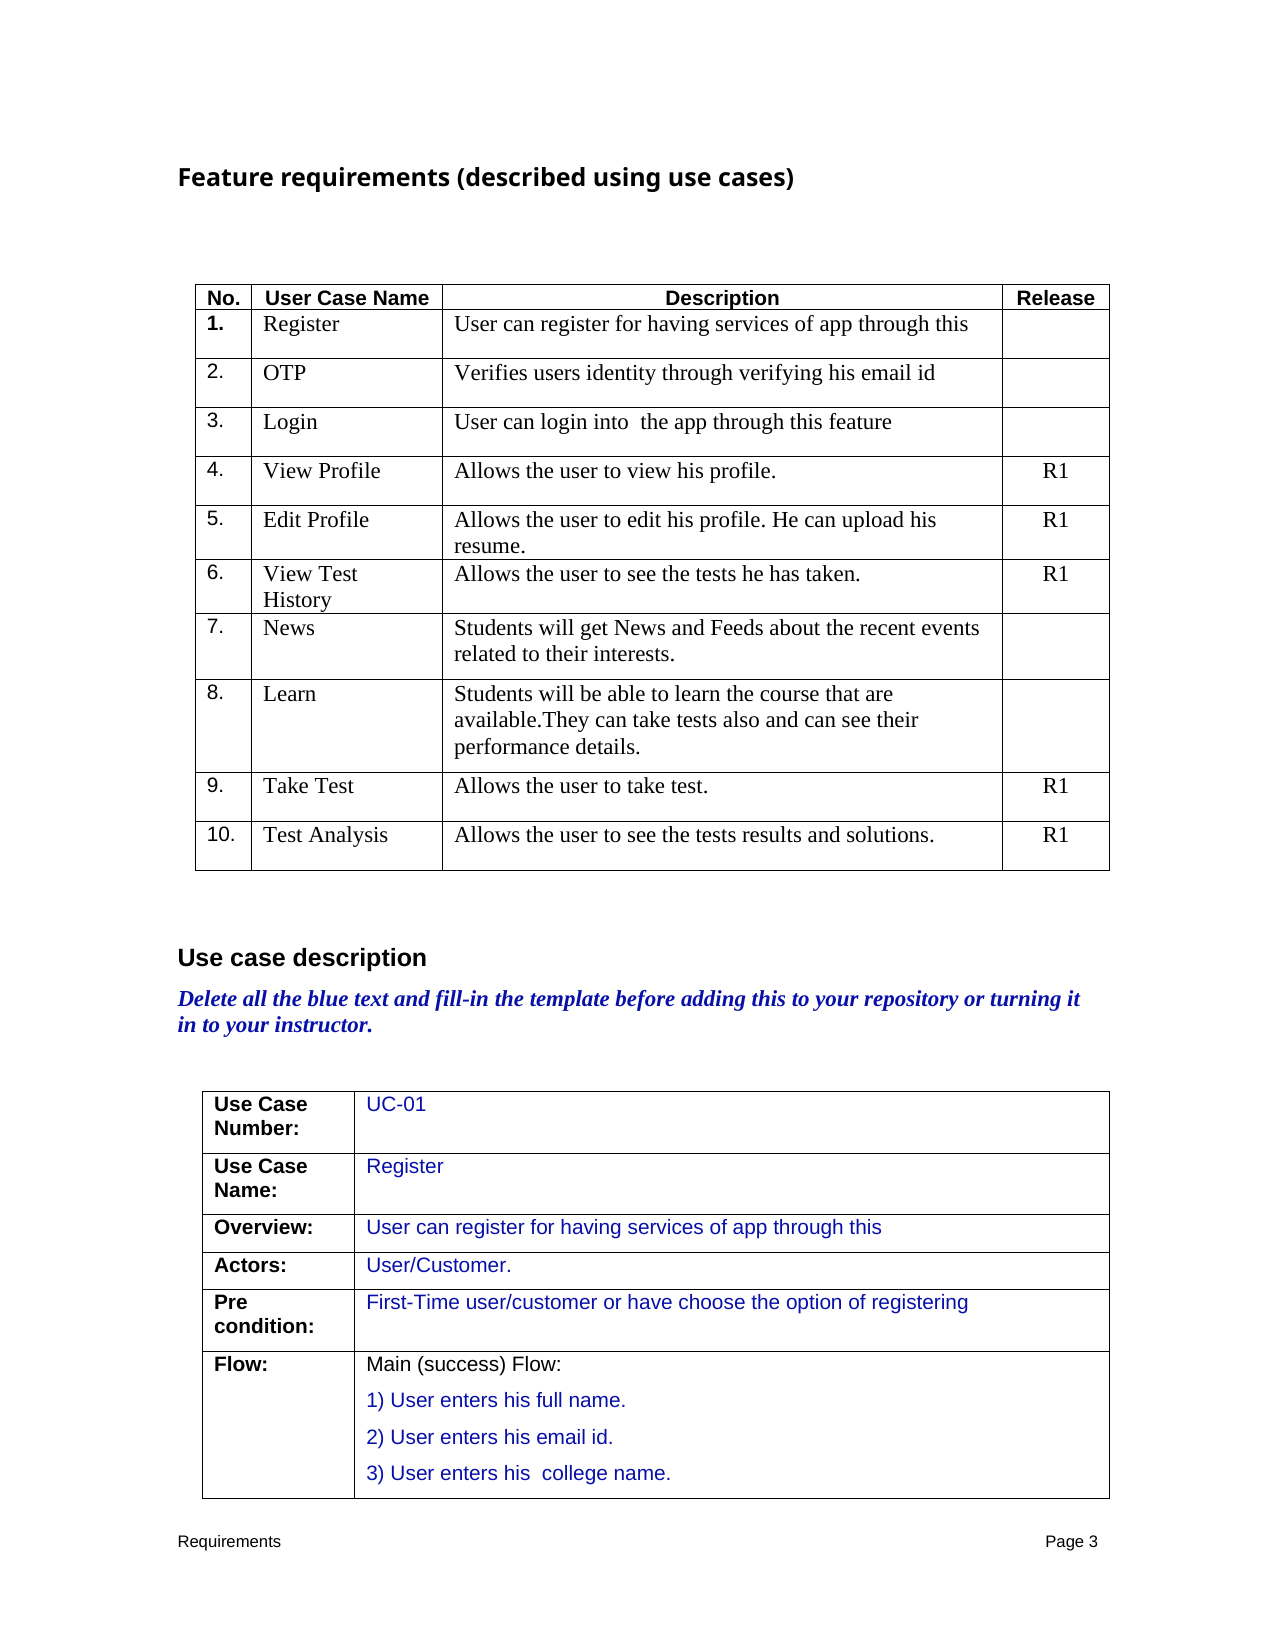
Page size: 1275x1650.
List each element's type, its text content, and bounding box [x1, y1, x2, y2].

table_cell View Test History [252, 560, 442, 613]
table_cell 1010 [196, 822, 251, 869]
table_cell 999 [196, 773, 251, 821]
table_cell News [252, 614, 442, 679]
table_cell OTP [252, 359, 442, 407]
table_cell View Profile [252, 457, 442, 505]
table_cell Verifies users identity through verifying his email id [443, 359, 1002, 407]
table_cell Register [355, 1154, 1109, 1214]
table_cell First-Time user/customer or have choose the option of registering [355, 1290, 1109, 1351]
table_cell Allows the user to view his profile. [443, 457, 1002, 505]
table_cell 111 [196, 310, 251, 358]
table_cell User/Customer. [355, 1253, 1109, 1289]
table_cell Students will be able to learn the course that are available.They can take tests also and can see their performance details. [443, 680, 1002, 772]
table_cell R1 [1003, 773, 1109, 821]
table_cell 444 [196, 457, 251, 505]
table_cell User can register for having services of app through this [443, 310, 1002, 358]
table_header Release [1003, 285, 1109, 309]
table_cell Flow: [203, 1352, 354, 1497]
table_cell [1003, 680, 1109, 772]
table_cell [1003, 310, 1109, 358]
table_cell User can login into the app through this feature [443, 408, 1002, 456]
table_cell [1003, 614, 1109, 679]
table_cell Register [252, 310, 442, 358]
table_cell Allows the user to take test. [443, 773, 1002, 821]
text Use case description [177, 943, 1098, 972]
table_header Description [443, 285, 1002, 309]
table_cell Actors: [203, 1253, 354, 1289]
table_cell R1 [1003, 560, 1109, 613]
table_cell [1003, 408, 1109, 456]
table_cell 666 [196, 560, 251, 613]
table_cell R1 [1003, 822, 1109, 869]
table_cell Login [252, 408, 442, 456]
table_cell R1 [1003, 506, 1109, 559]
table_header No. [196, 285, 251, 309]
table_header UC-01 [355, 1092, 1109, 1153]
table_cell Allows the user to edit his profile. He can upload his resume. [443, 506, 1002, 559]
table_cell [1003, 359, 1109, 407]
table_cell 333 [196, 408, 251, 456]
text Delete all the blue text and fill-in the template before adding this to your repository or turning it in to your instructor. [177, 985, 1098, 1037]
table_cell 222 [196, 359, 251, 407]
table_cell Allows the user to see the tests he has taken. [443, 560, 1002, 613]
table_cell Allows the user to see the tests results and solutions. [443, 822, 1002, 869]
table_cell Test Analysis [252, 822, 442, 869]
table_cell Use Case Name: [203, 1154, 354, 1214]
table_cell 888 [196, 680, 251, 772]
table_cell Main (success) Flow: 1) User enters his full name. 2) User enters his email id. 3) User enters his college name. [355, 1352, 1109, 1497]
table_cell 555 [196, 506, 251, 559]
table_cell 777 [196, 614, 251, 679]
table_cell User can register for having services of app through this [355, 1215, 1109, 1252]
table_cell Students will get News and Feeds about the recent events related to their interests. [443, 614, 1002, 679]
table_header User Case Name [252, 285, 442, 309]
table_cell Take Test [252, 773, 442, 821]
table_header Use Case Number: [203, 1092, 354, 1153]
table_cell Edit Profile [252, 506, 442, 559]
table_cell R1 [1003, 457, 1109, 505]
table_cell Overview: [203, 1215, 354, 1252]
table_cell Pre condition: [203, 1290, 354, 1351]
table_cell Learn [252, 680, 442, 772]
subtitle Feature requirements (described using use cases) [177, 160, 1098, 194]
